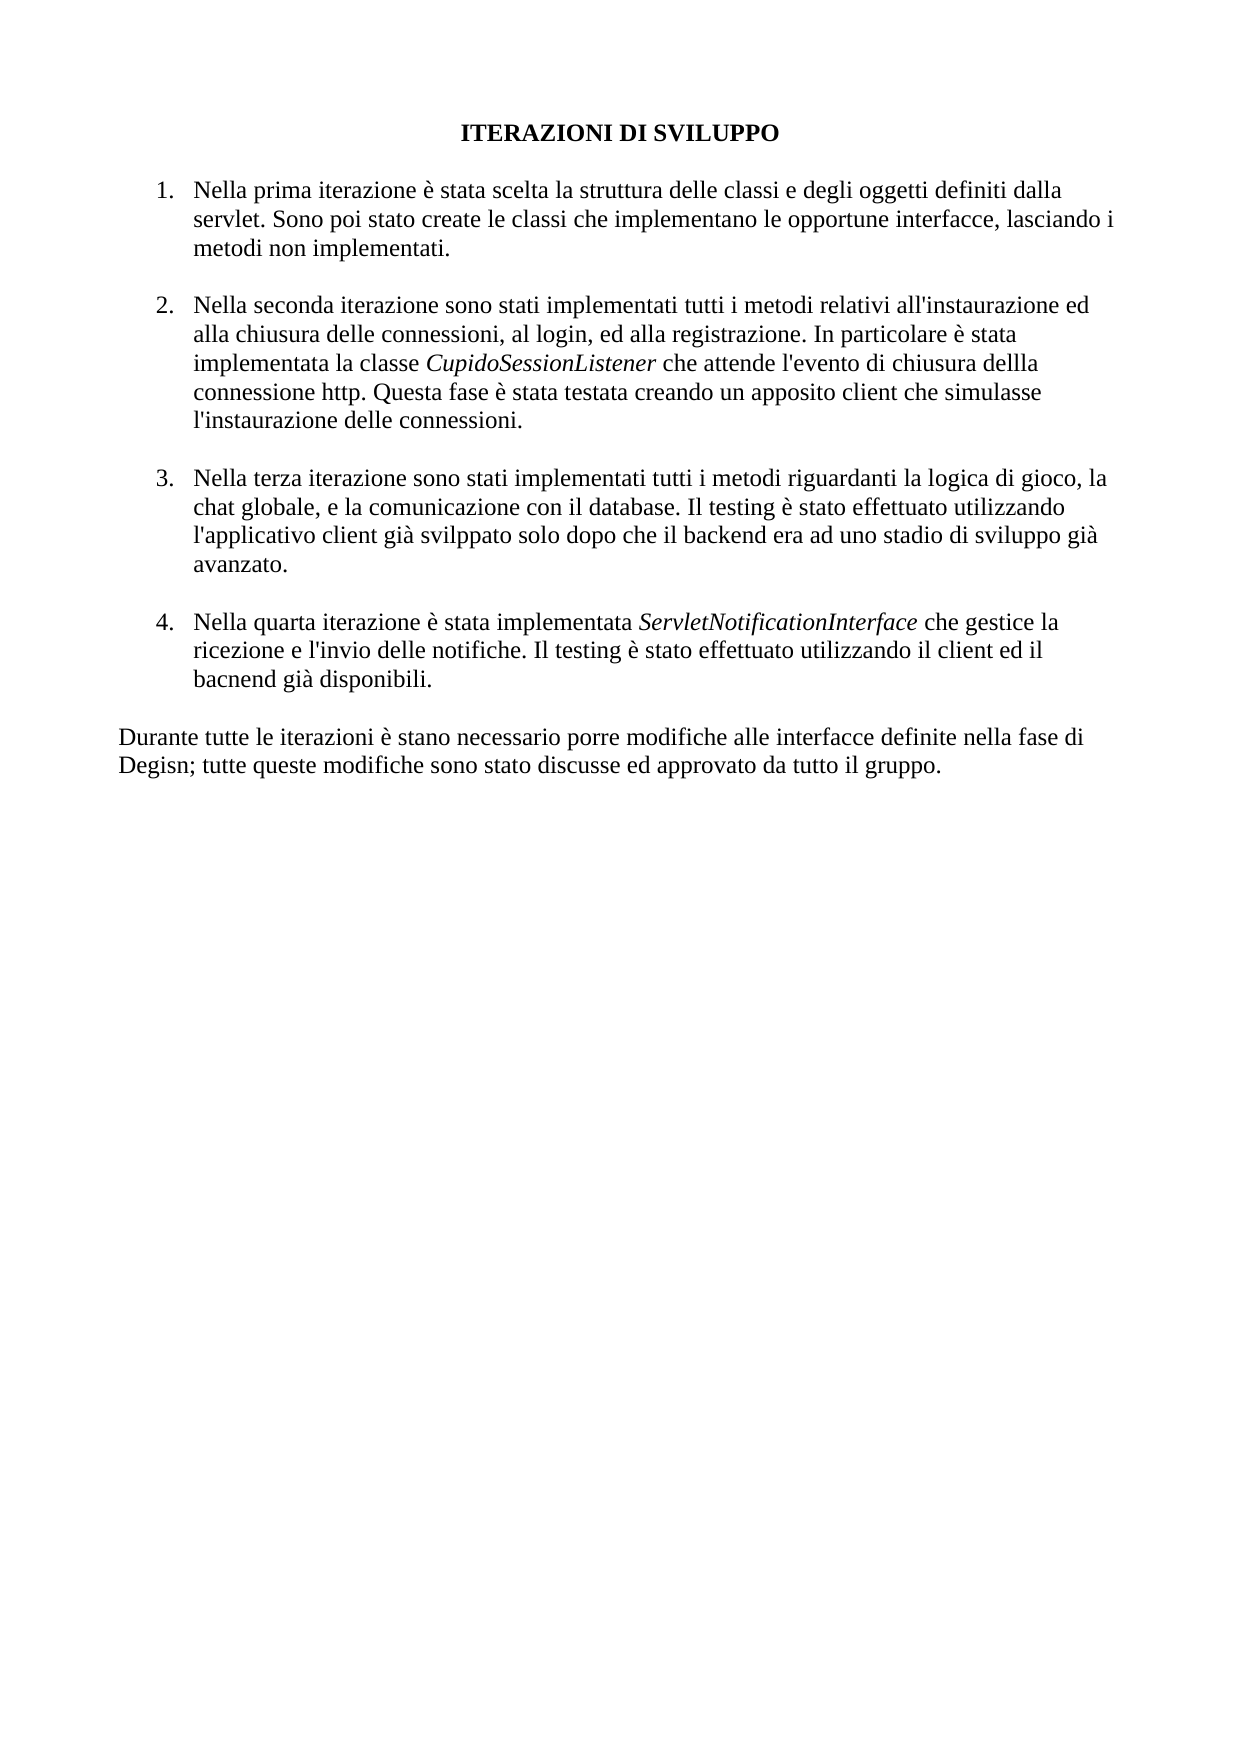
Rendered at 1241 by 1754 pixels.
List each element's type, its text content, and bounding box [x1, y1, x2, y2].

text Durante tutte le iterazioni è stano necessario porre modifiche alle interfacce definite nella fase di Degisn; tutte queste modifiche sono stato discusse ed approvato da tutto il gruppo. [118, 722, 1122, 779]
text ITERAZIONI DI SVILUPPO [118, 118, 1122, 147]
list Nella prima iterazione è stata scelta la struttura delle classi e degli oggetti definiti dalla servlet. Sono poi stato create le classi che implementano le opportune interfacce, lasciando i metodi non implementati. [156, 176, 1122, 262]
list Nella seconda iterazione sono stati implementati tutti i metodi relativi all'instaurazione ed alla chiusura delle connessioni, al login, ed alla registrazione. In particolare è stata implementata la classe CupidoSessionListener che attende l'evento di chiusura dellla connessione http. Questa fase è stata testata creando un apposito client che simulasse l'instaurazione delle connessioni. [156, 291, 1122, 434]
list Nella quarta iterazione è stata implementata ServletNotificationInterface che gestice la ricezione e l'invio delle notifiche. Il testing è stato effettuato utilizzando il client ed il bacnend già disponibili. [156, 607, 1122, 693]
list Nella terza iterazione sono stati implementati tutti i metodi riguardanti la logica di gioco, la chat globale, e la comunicazione con il database. Il testing è stato effettuato utilizzando l'applicativo client già svilppato solo dopo che il backend era ad uno stadio di sviluppo già avanzato. [156, 463, 1122, 578]
